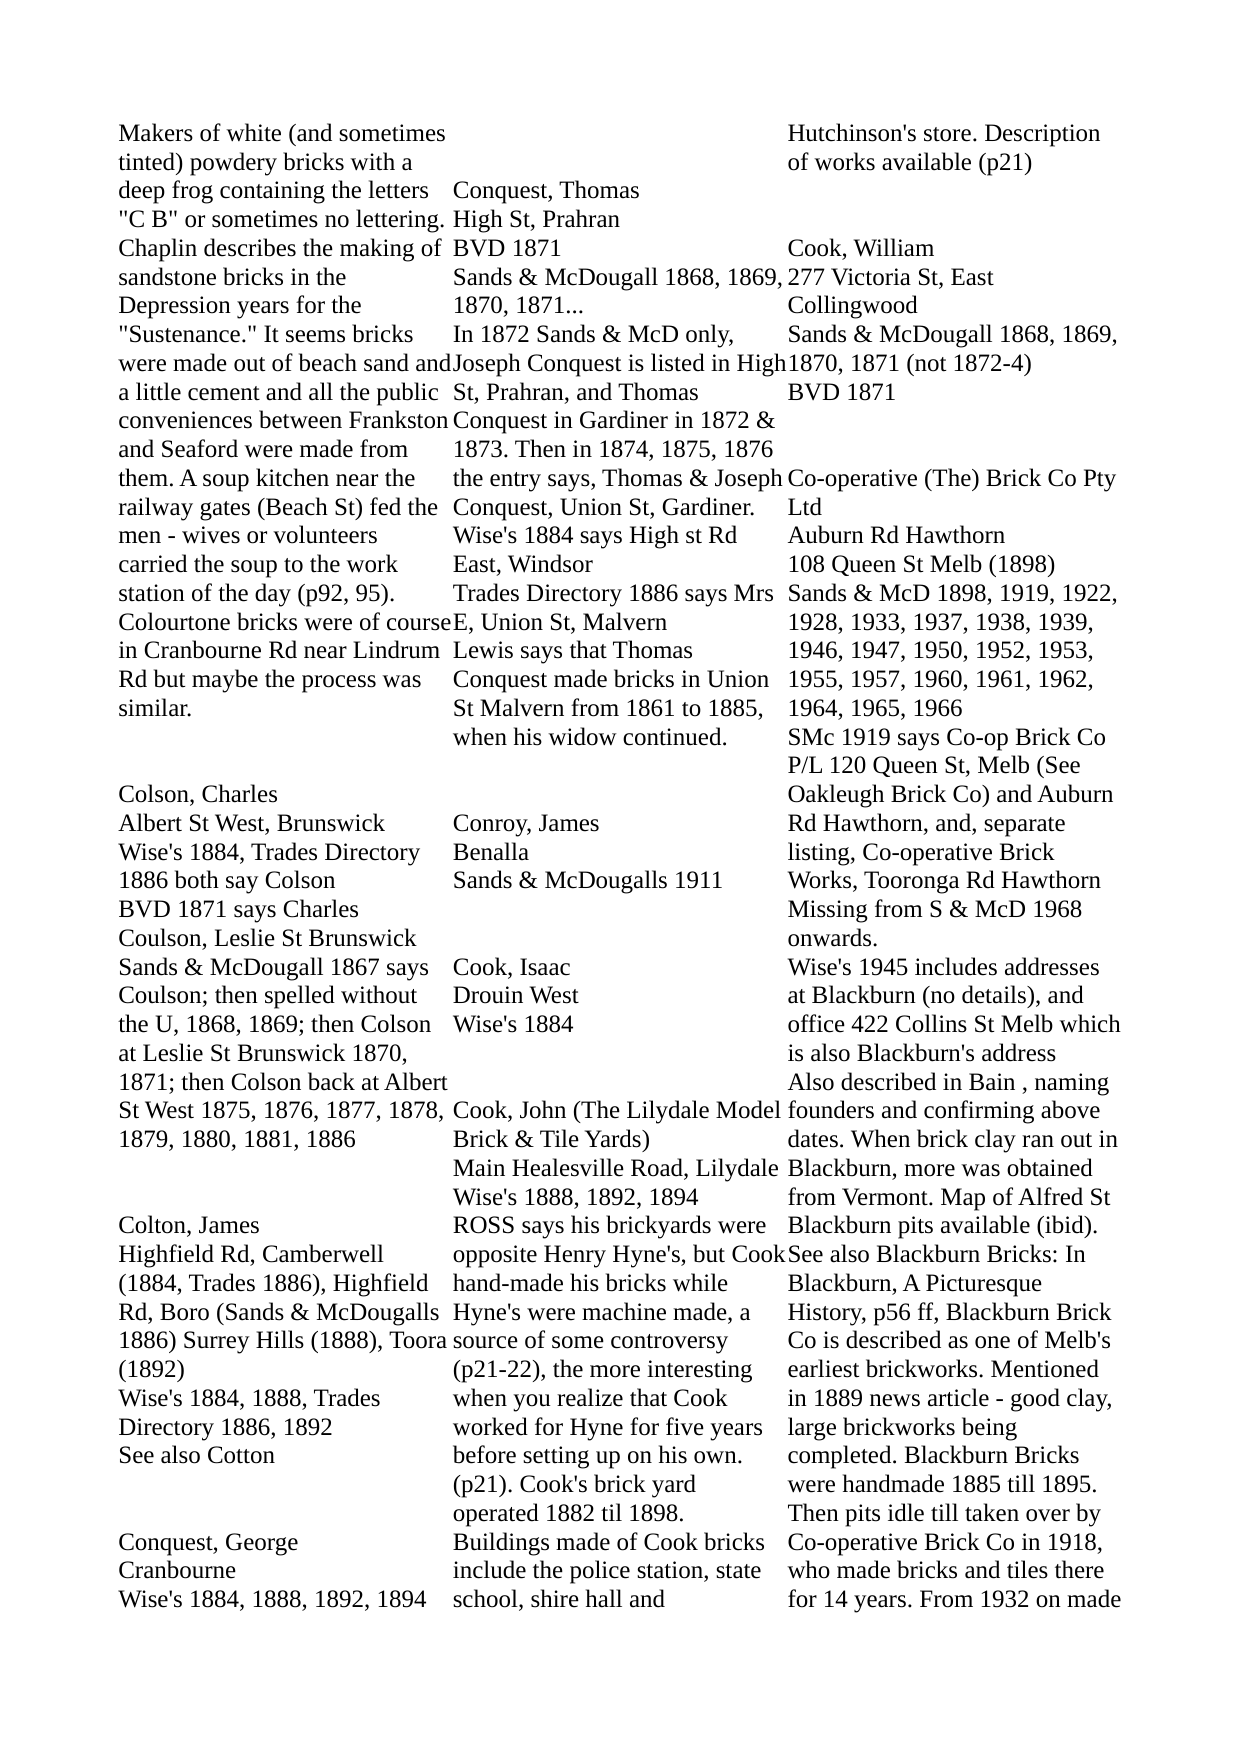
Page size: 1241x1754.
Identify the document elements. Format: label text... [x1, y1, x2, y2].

text Wise's 1945 includes addresses at Blackburn (no details), and office 422 Collins St Melb which is also Blackburn's address [787, 952, 1122, 1067]
text Conquest, George [118, 1527, 453, 1556]
text Wise's 1884, Trades Directory 1886 both say Colson [118, 837, 453, 894]
text SMc 1919 says Co-op Brick Co P/L 120 Queen St, Melb (See Oakleugh Brick Co) and Auburn Rd Hawthorn, and, separate listing, Co-operative Brick Works, Tooronga Rd Hawthorn [787, 722, 1122, 894]
text In 1872 Sands & McD only, Joseph Conquest is listed in High St, Prahran, and Thomas Conquest in Gardiner in 1872 & 1873. Then in 1874, 1875, 1876 the entry says, Thomas & Joseph Conquest, Union St, Gardiner. [453, 319, 787, 521]
text Lewis says that Thomas Conquest made bricks in Union St Malvern from 1861 to 1885, when his widow continued. [453, 636, 787, 751]
text BVD 1871 [787, 377, 1122, 406]
text Wise's 1884, 1888, 1892, 1894 [118, 1584, 453, 1613]
text Cook, Isaac [453, 952, 787, 981]
text Missing from S & McD 1968 onwards. [787, 894, 1122, 952]
text See also Blackburn Bricks: In Blackburn, A Picturesque History, p56 ff, Blackburn Brick Co is described as one of Melb's earliest brickworks. Mentioned in 1889 news article - good clay, large brickworks being completed. Blackburn Bricks were handmade 1885 till 1895. Then pits idle till taken over by Co-operative Brick Co in 1918, who made bricks and tiles there for 14 years. From 1932 on made [787, 1239, 1122, 1613]
text 277 Victoria St, East Collingwood [787, 262, 1122, 319]
text Highfield Rd, Camberwell (1884, Trades 1886), Highfield Rd, Boro (Sands & McDougalls 1886) Surrey Hills (1888), Toora (1892) [118, 1239, 453, 1383]
text Sands & McD 1898, 1919, 1922, 1928, 1933, 1937, 1938, 1939, 1946, 1947, 1950, 1952, 1953, 1955, 1957, 1960, 1961, 1962, 1964, 1965, 1966 [787, 578, 1122, 722]
text Conroy, James [453, 808, 787, 837]
text High St, Prahran [453, 204, 787, 233]
text Chaplin describes the making of sandstone bricks in the Depression years for the "Sustenance." It seems bricks were made out of beach sand and a little cement and all the public conveniences between Frankston and Seaford were made from them. A soup kitchen near the railway gates (Beach St) fed the men - wives or volunteers carried the soup to the work station of the day (p92, 95). Colourtone bricks were of course in Cranbourne Rd near Lindrum Rd but maybe the process was similar. [118, 233, 453, 722]
text Cook, William [787, 233, 1122, 262]
text Cranbourne [118, 1556, 453, 1584]
text Wise's 1888, 1892, 1894 [453, 1182, 787, 1211]
text Colton, James [118, 1211, 453, 1239]
text Main Healesville Road, Lilydale [453, 1153, 787, 1182]
text Sands & McDougall 1868, 1869, 1870, 1871... [453, 262, 787, 319]
text Trades Directory 1886 says Mrs E, Union St, Malvern [453, 578, 787, 636]
text BVD 1871 [453, 233, 787, 262]
text 108 Queen St Melb (1898) [787, 549, 1122, 578]
text Benalla [453, 837, 787, 866]
text Drouin West [453, 981, 787, 1009]
text ROSS says his brickyards were opposite Henry Hyne's, but Cook hand-made his bricks while Hyne's were machine made, a source of some controversy (p21-22), the more interesting when you realize that Cook worked for Hyne for five years before setting up on his own. (p21). Cook's brick yard operated 1882 til 1898. Buildings made of Cook bricks include the police station, state school, shire hall and [453, 1211, 787, 1613]
text BVD 1871 says Charles Coulson, Leslie St Brunswick [118, 894, 453, 952]
text Wise's 1884 [453, 1009, 787, 1038]
text Makers of white (and sometimes tinted) powdery bricks with a deep frog containing the letters "C B" or sometimes no lettering. [118, 118, 453, 233]
text Hutchinson's store. Description of works available (p21) [787, 118, 1122, 176]
text Co-operative (The) Brick Co Pty Ltd [787, 463, 1122, 521]
text Colson, Charles [118, 779, 453, 808]
text Also described in Bain , naming founders and confirming above dates. When brick clay ran out in Blackburn, more was obtained from Vermont. Map of Alfred St Blackburn pits available (ibid). [787, 1067, 1122, 1239]
text Wise's 1884, 1888, Trades Directory 1886, 1892 [118, 1383, 453, 1441]
text Sands & McDougall 1868, 1869, 1870, 1871 (not 1872-4) [787, 319, 1122, 377]
text Sands & McDougall 1867 says Coulson; then spelled without the U, 1868, 1869; then Colson at Leslie St Brunswick 1870, 1871; then Colson back at Albert St West 1875, 1876, 1877, 1878, 1879, 1880, 1881, 1886 [118, 952, 453, 1153]
text Cook, John (The Lilydale Model Brick & Tile Yards) [453, 1096, 787, 1153]
text Albert St West, Brunswick [118, 808, 453, 837]
text Sands & McDougalls 1911 [453, 866, 787, 894]
text See also Cotton [118, 1441, 453, 1469]
text Auburn Rd Hawthorn [787, 521, 1122, 549]
text Conquest, Thomas [453, 176, 787, 204]
text Wise's 1884 says High st Rd East, Windsor [453, 521, 787, 578]
